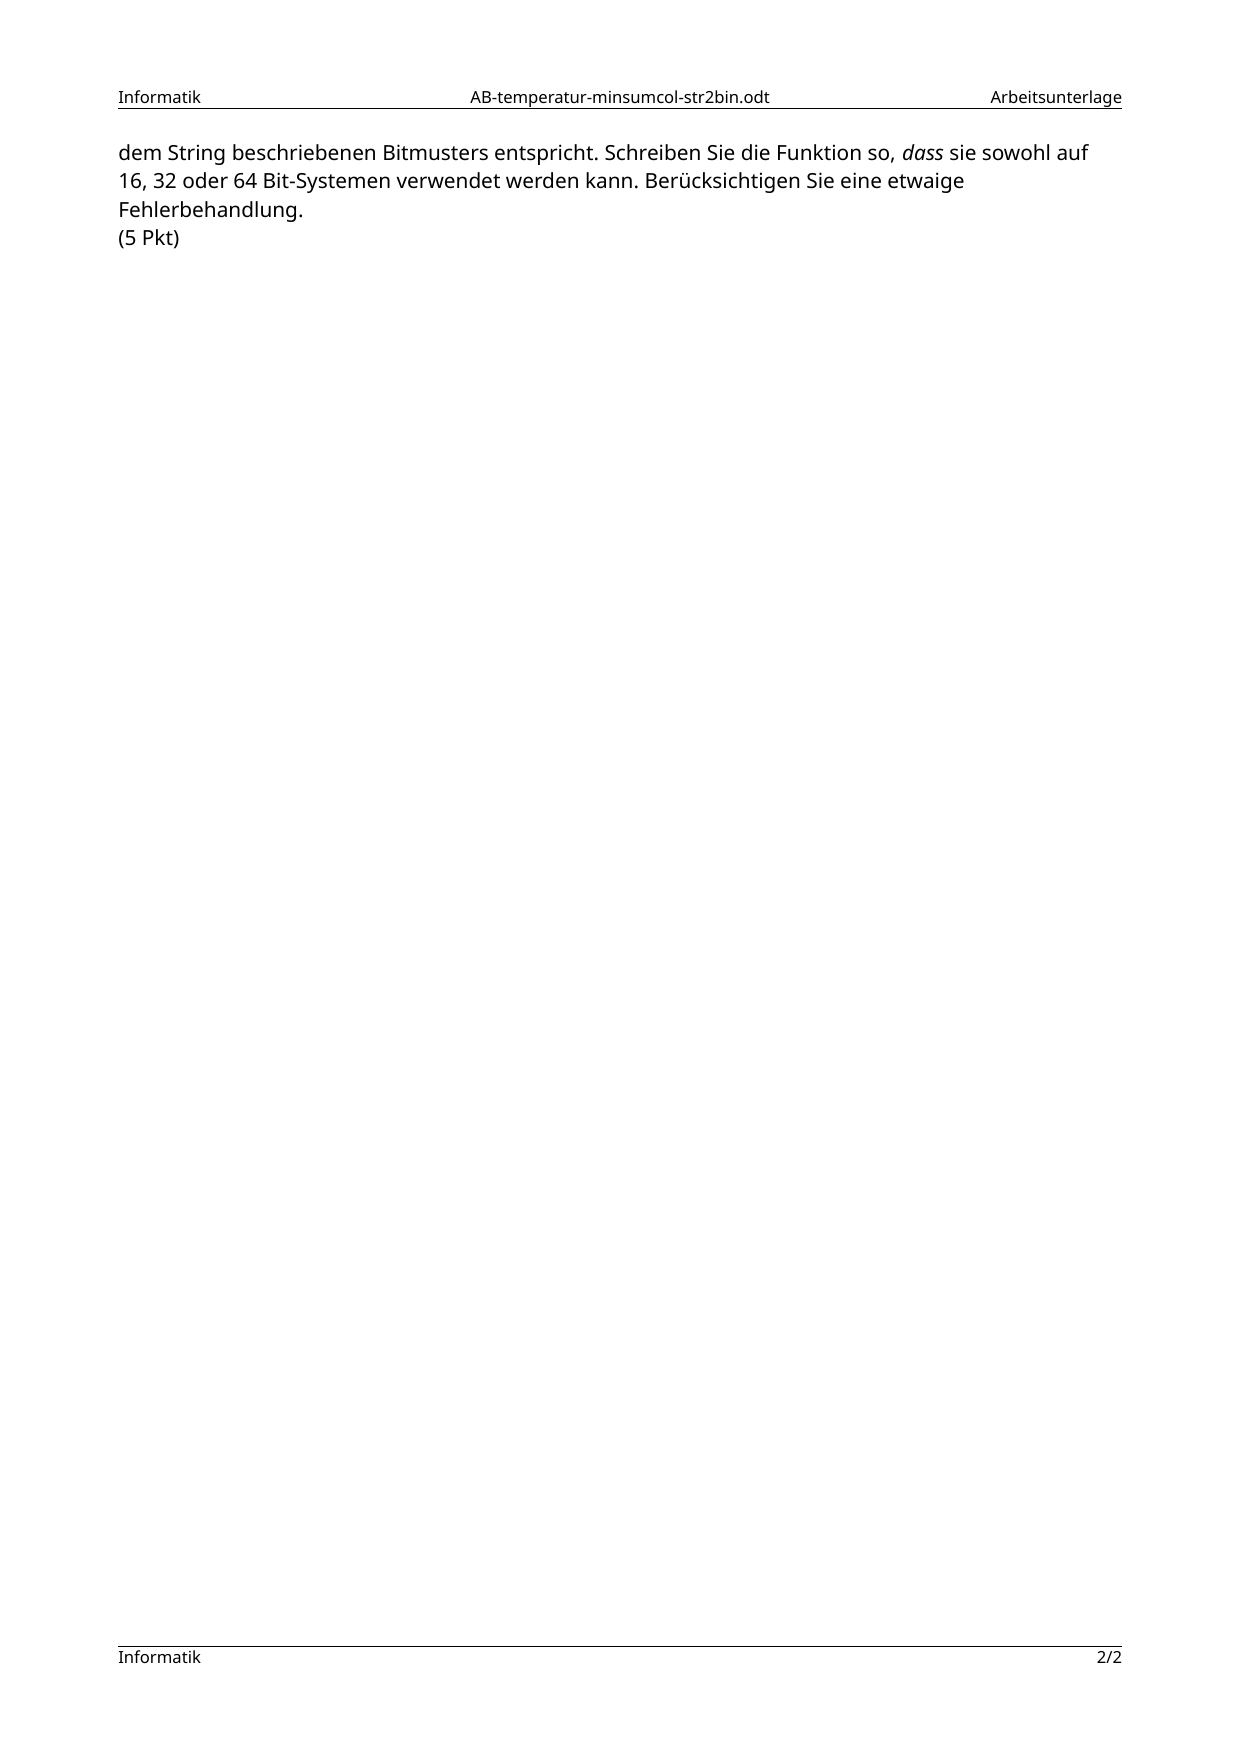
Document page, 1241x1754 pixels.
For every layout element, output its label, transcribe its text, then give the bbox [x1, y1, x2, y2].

text (5 Pkt) [118, 223, 1122, 252]
text dem String beschriebenen Bitmusters entspricht. Schreiben Sie die Funktion so, dass sie sowohl auf 16, 32 oder 64 Bit-Systemen verwendet werden kann. Berücksichtigen Sie eine etwaige Fehlerbehandlung. [118, 138, 1122, 223]
